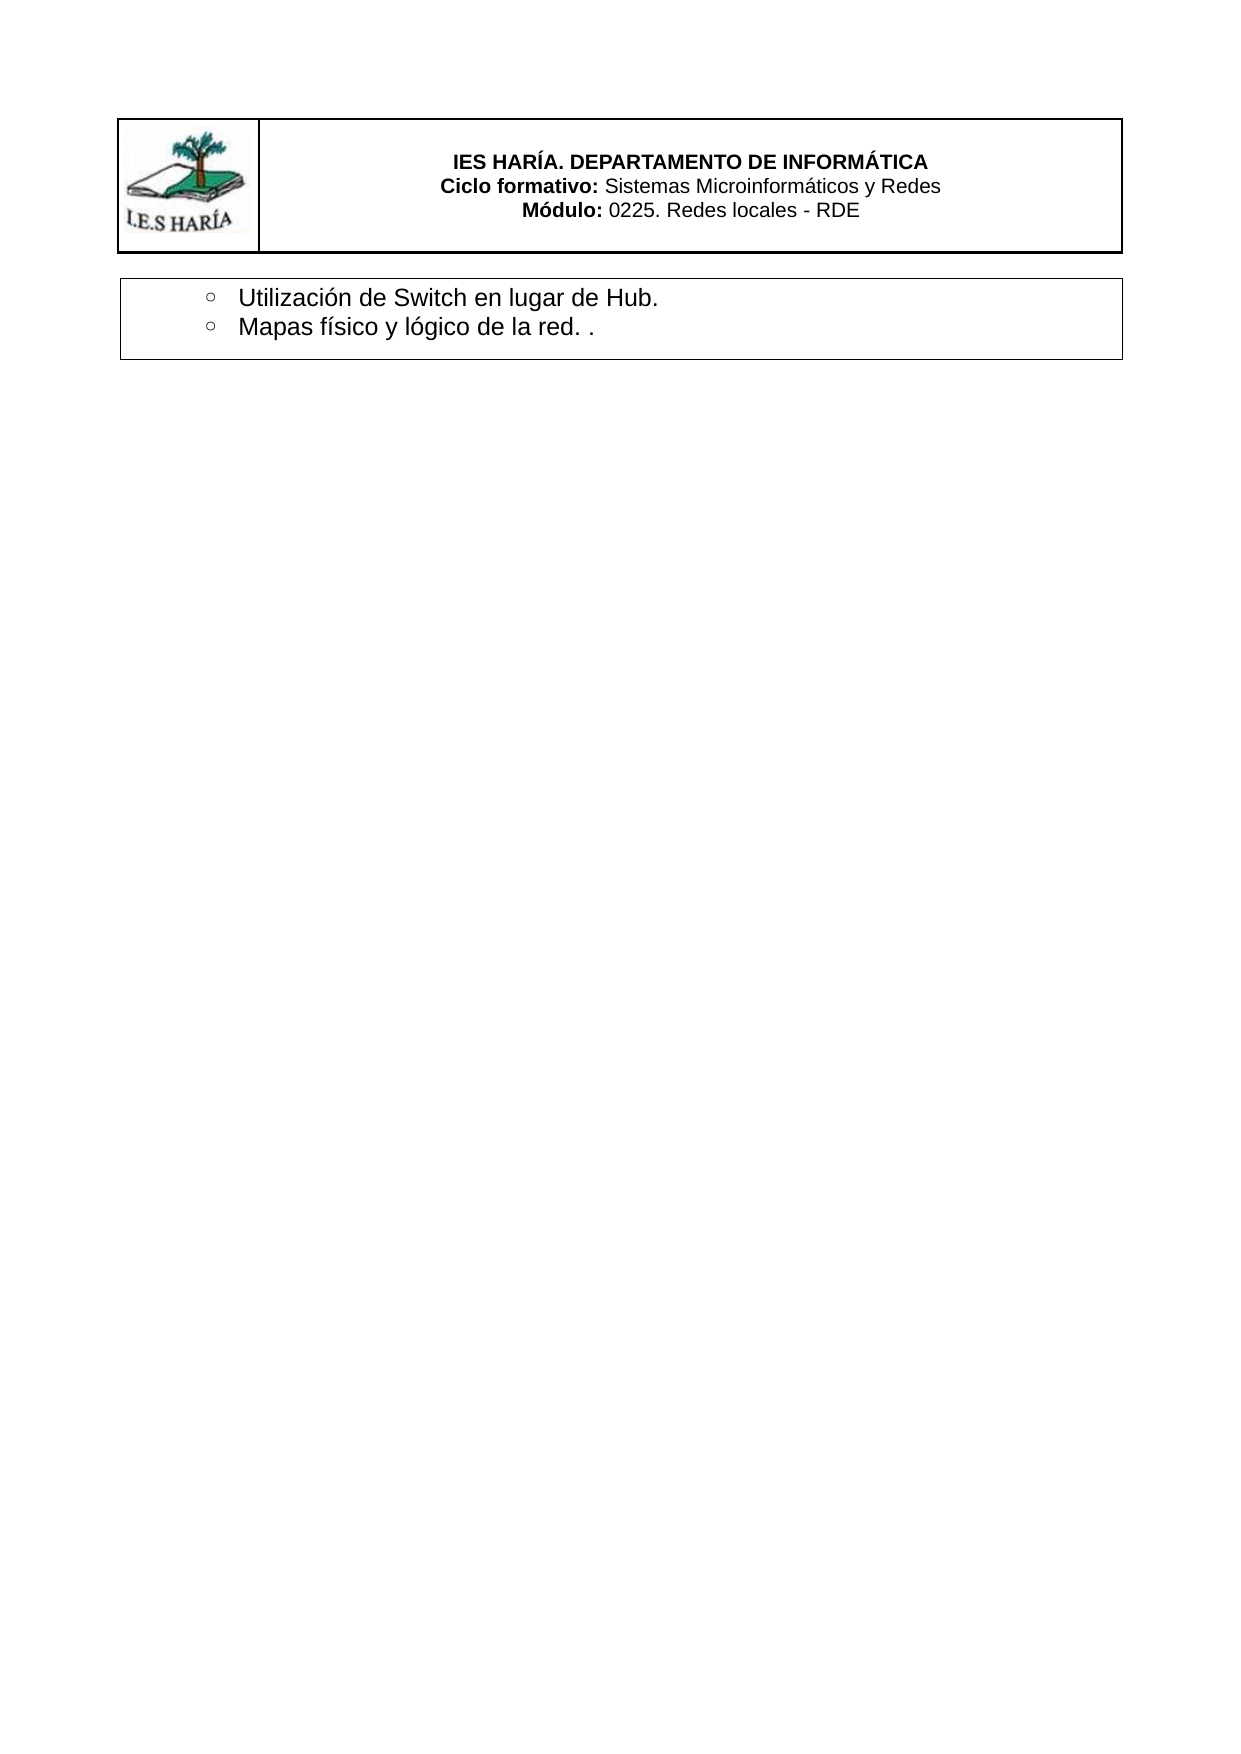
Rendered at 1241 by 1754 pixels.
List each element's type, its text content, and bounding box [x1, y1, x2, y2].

table_cell CAPA DE ENLACE EN EL MODELO OSI. Ethenet. Especificaciones IEEE 802. ADAPTADORES DE RED CABLEADA. Diálogo entre adaptadores de red. Funciones de los adaptadores de red. DISPOSITIVOS DE INTERCONEXIÓN DE REDES. Concentradores o hubs. Tipos de concentradores o hubs. Conmutadores o switch. Puentes. CONFIGURACIÓN BÁSICA DE LOS DISPOSITIVOS DE INTERCONEXIÓN DE RED CABLEADA. Conexión con cable cruzado. Montar una red con un switch. Montar una red con un hub. SEGURIDAD BÁSICA EN REDES CABLEADAS. Utilización de Hubs Problemas con los hubs. Escalabilidad. Problemas con los hubs. Latencia. Problemas con los hubs. Colisiones. Utilización de Switch. Ventajas de los Switch. Ancho de banda dedicado. Ventajas de los Switch. Entorno libre de colisiones. Ventajas de los Switch. Funcionamiento Full-dúplex. Utilización de Switch en lugar de Hub. Mapas físico y lógico de la red. . [121, 279, 1122, 359]
picture [123, 126, 251, 233]
